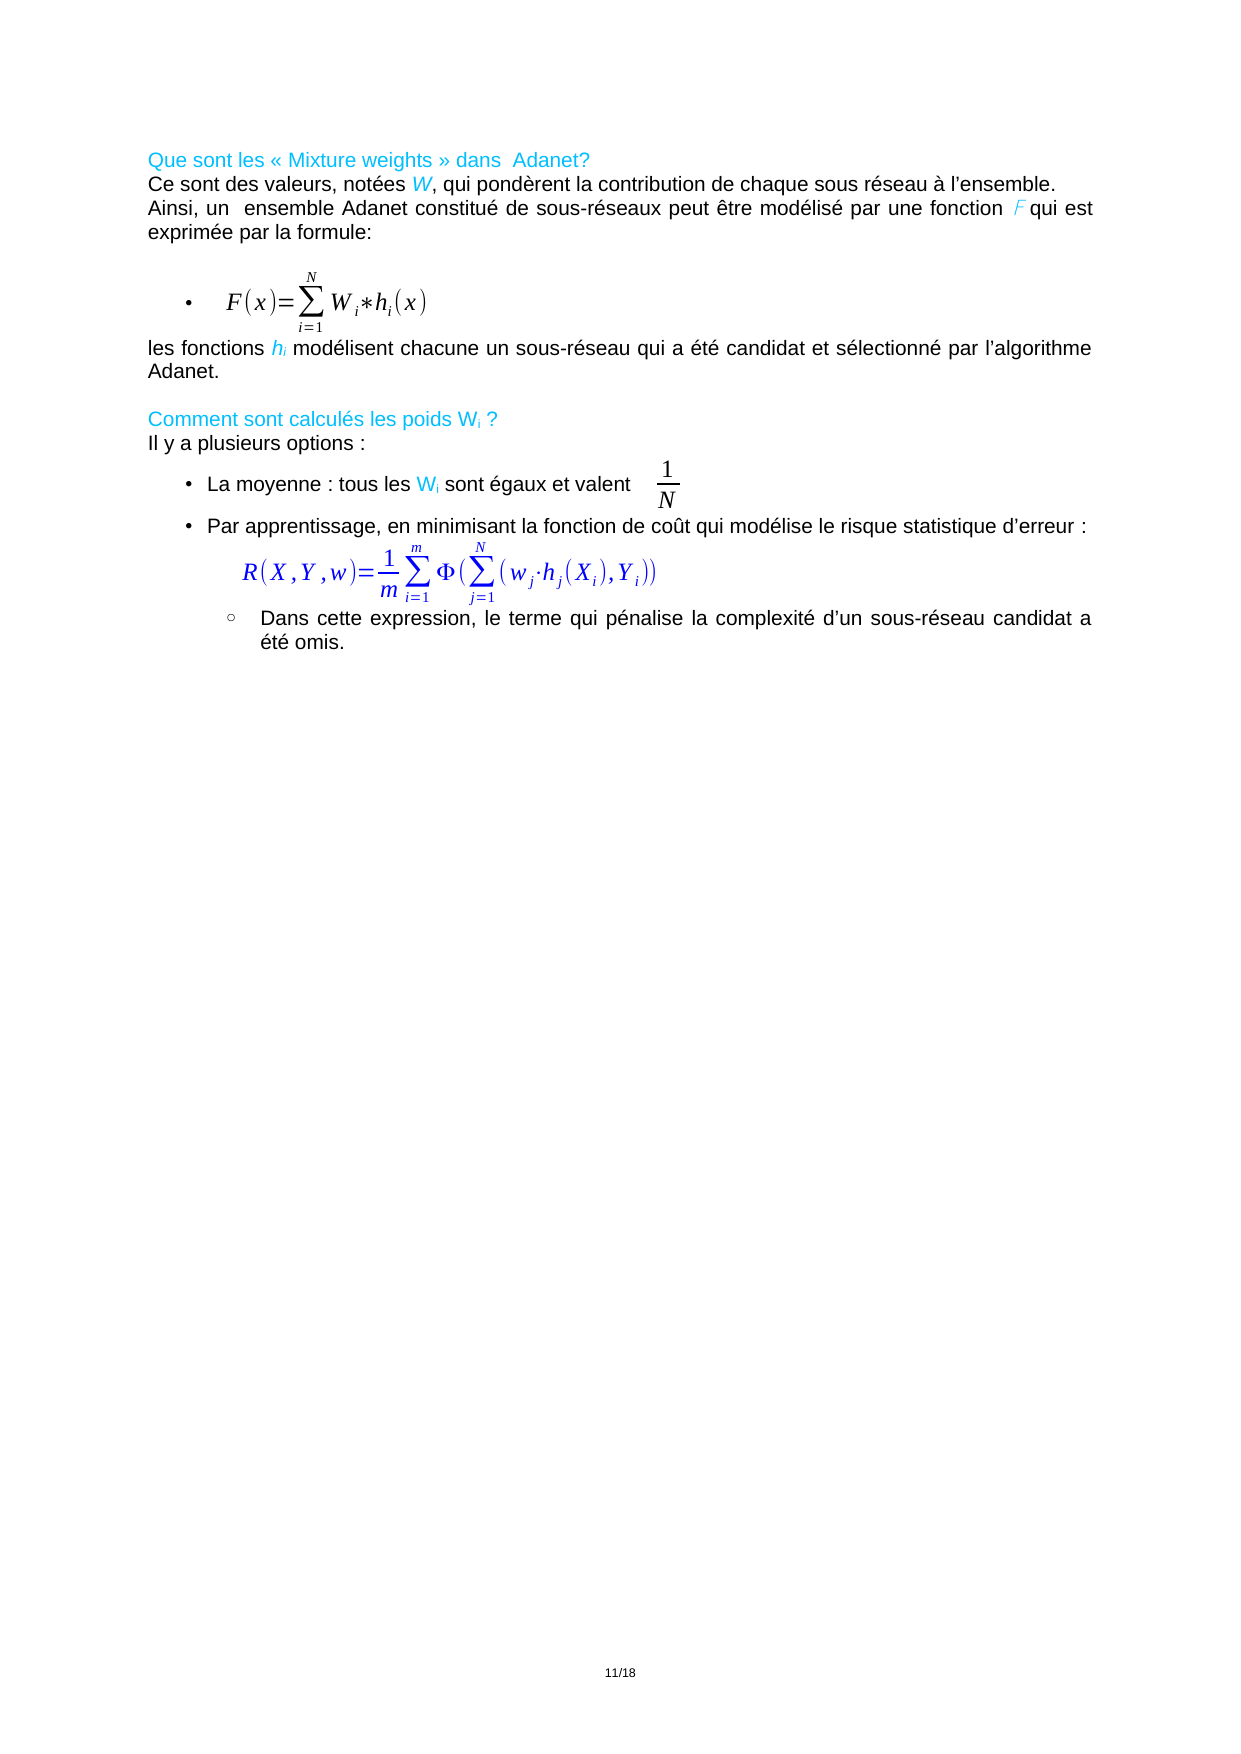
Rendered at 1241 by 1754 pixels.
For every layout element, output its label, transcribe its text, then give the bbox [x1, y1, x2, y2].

list La moyenne : tous les Wi sont égaux et valent [185, 455, 1092, 514]
text Ainsi, un ensemble Adanet constitué de sous-réseaux peut être modélisé par une fonction F qui est exprimée par la formule: [148, 196, 1092, 244]
list Par apprentissage, en minimisant la fonction de coût qui modélise le risque statistique d’erreur : [185, 514, 1092, 538]
list Dans cette expression, le terme qui pénalise la complexité d’un sous-réseau candidat a été omis. [223, 605, 1092, 653]
text les fonctions hi modélisent chacune un sous-réseau qui a été candidat et sélectionné par l’algorithme Adanet. [148, 335, 1092, 383]
text Il y a plusieurs options : [148, 431, 1092, 455]
text Comment sont calculés les poids Wi ? [148, 407, 1092, 431]
text Ce sont des valeurs, notées W, qui pondèrent la contribution de chaque sous réseau à l’ensemble. [148, 172, 1092, 196]
text Que sont les « Mixture weights » dans Adanet? [148, 148, 1092, 172]
